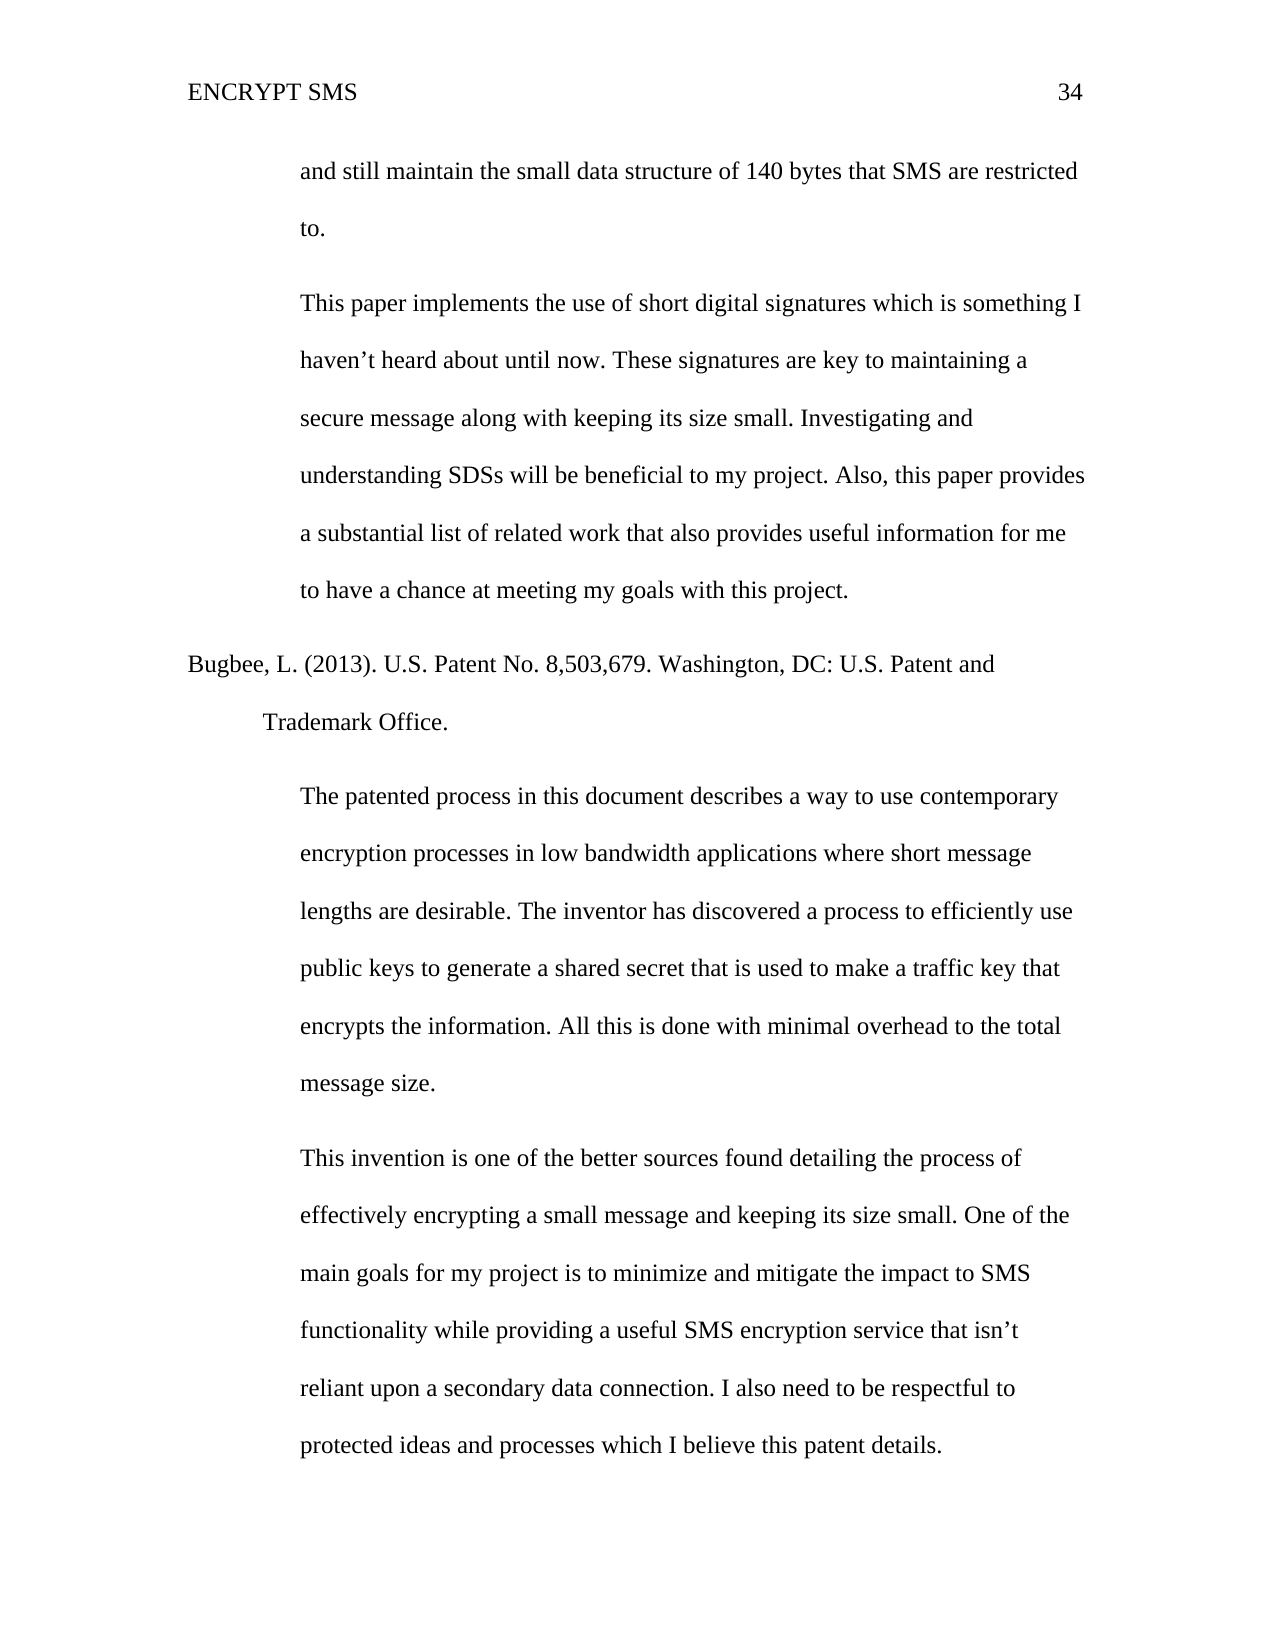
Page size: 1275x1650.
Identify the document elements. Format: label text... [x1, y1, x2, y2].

text The patented process in this document describes a way to use contemporary encryption processes in low bandwidth applications where short message lengths are desirable. The inventor has discovered a process to efficiently use public keys to generate a shared secret that is used to make a traffic key that encrypts the information. All this is done with minimal overhead to the total message size. [300, 781, 1087, 1097]
text This paper implements the use of short digital signatures which is something I haven’t heard about until now. These signatures are key to maintaining a secure message along with keeping its size small. Investigating and understanding SDSs will be beneficial to my project. Also, this paper provides a substantial list of related work that also provides useful information for me to have a chance at meeting my goals with this project. [300, 288, 1087, 604]
text and still maintain the small data structure of 140 bytes that SMS are restricted to. [300, 156, 1087, 242]
text This invention is one of the better sources found detailing the process of effectively encrypting a small message and keeping its size small. One of the main goals for my project is to minimize and mitigate the impact to SMS functionality while providing a useful SMS encryption service that isn’t reliant upon a secondary data connection. I also need to be respectful to protected ideas and processes which I believe this patent details. [300, 1143, 1087, 1459]
text Bugbee, L. (2013). U.S. Patent No. 8,503,679. Washington, DC: U.S. Patent and Trademark Office. [187, 649, 1087, 736]
